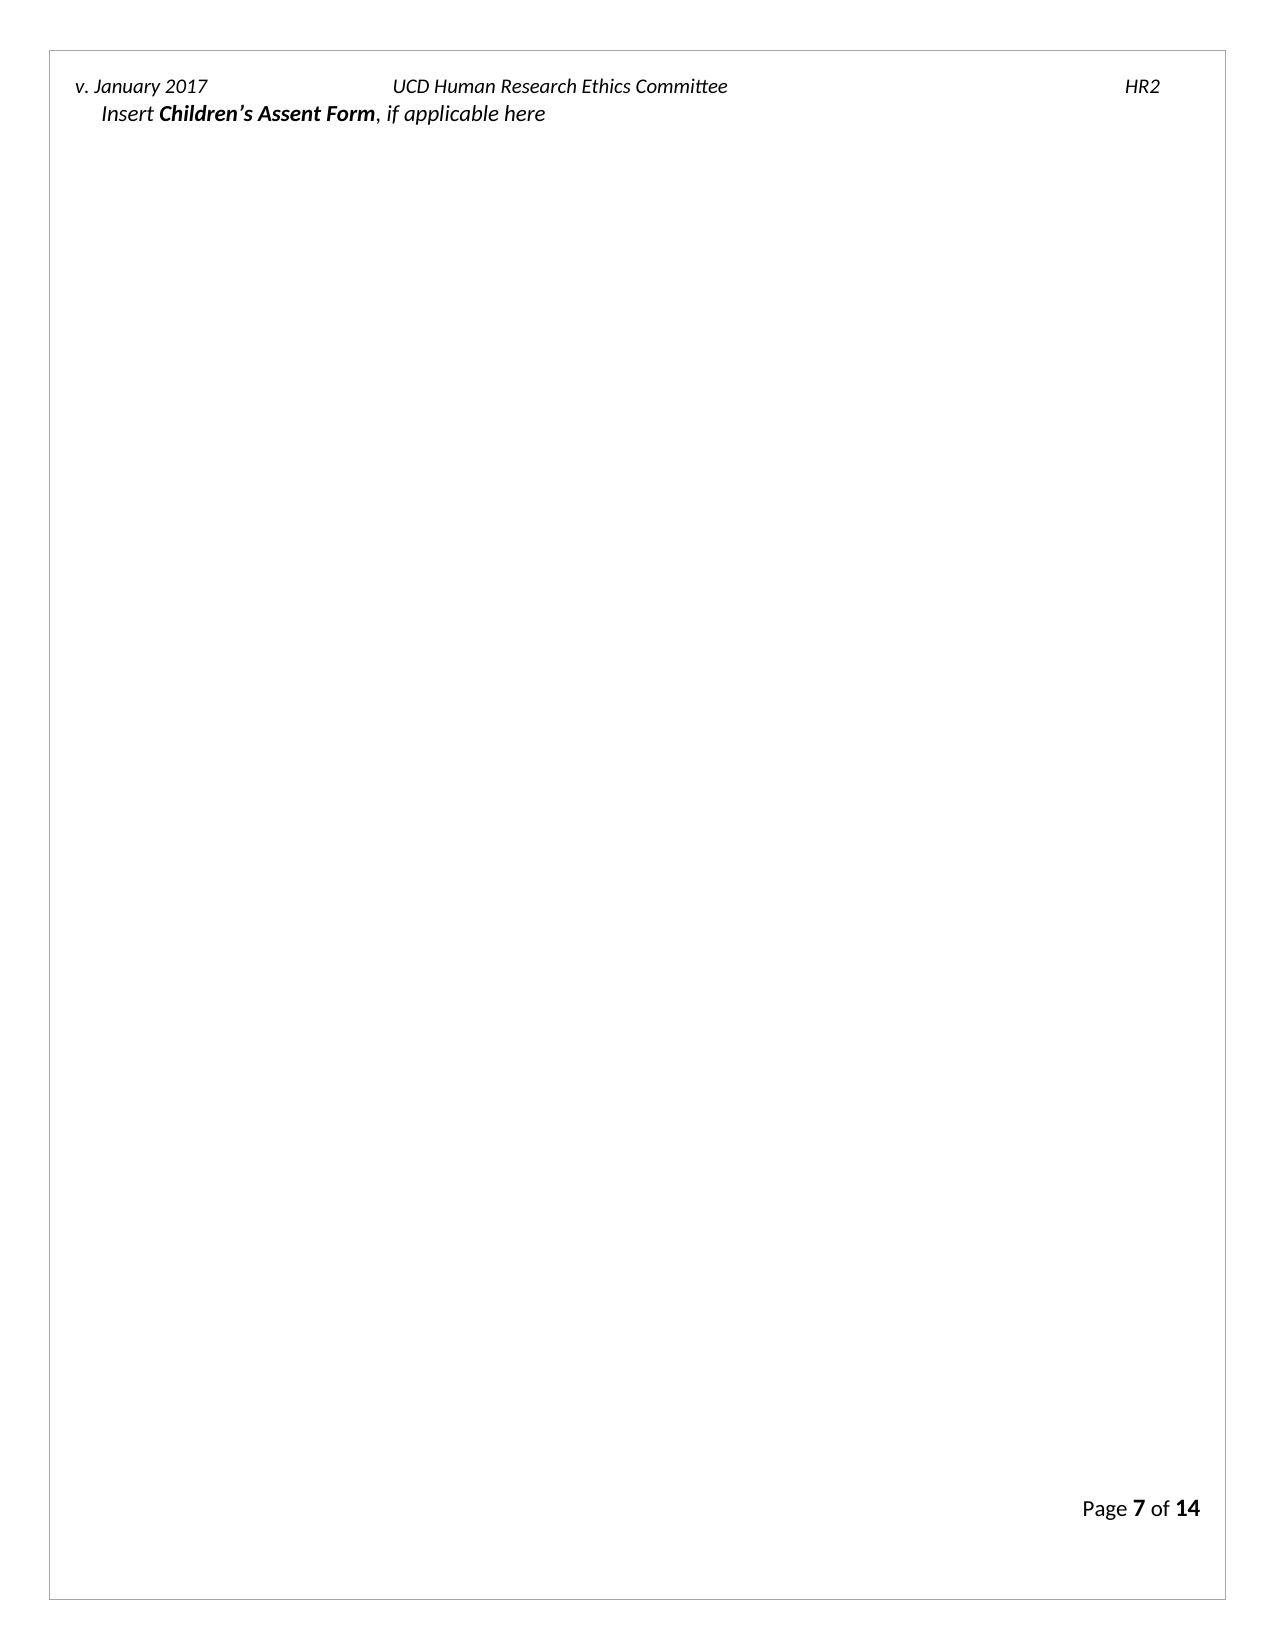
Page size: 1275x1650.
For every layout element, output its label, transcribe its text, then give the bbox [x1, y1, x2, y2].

text Insert Children’s Assent Form, if applicable here [101, 99, 1174, 127]
